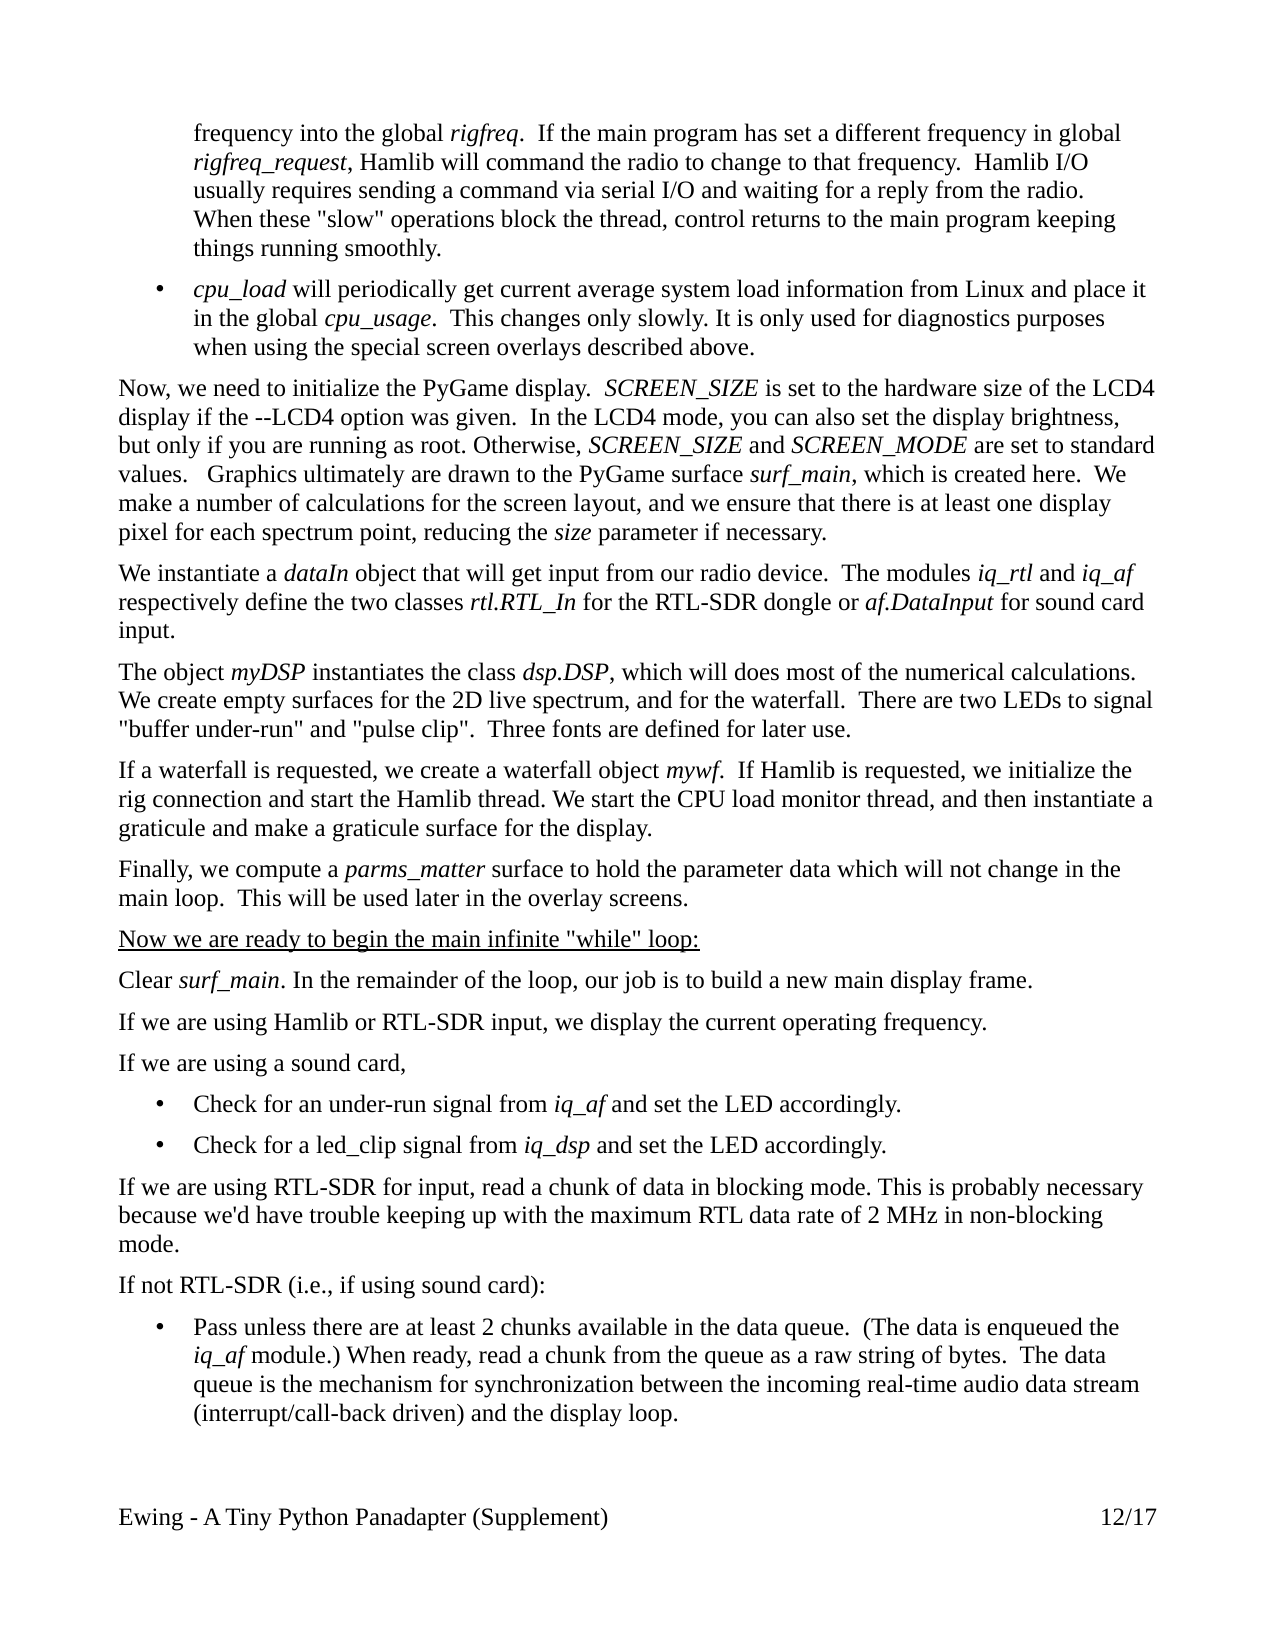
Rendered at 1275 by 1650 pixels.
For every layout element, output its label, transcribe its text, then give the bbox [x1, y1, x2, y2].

list Pass unless there are at least 2 chunks available in the data queue. (The data is enqueued the iq_af module.) When ready, read a chunk from the queue as a raw string of bytes. The data queue is the mechanism for synchronization between the incoming real-time audio data stream (interrupt/call-back driven) and the display loop. [156, 1312, 1157, 1427]
text Clear surf_main. In the remainder of the loop, our job is to build a new main display frame. [118, 966, 1157, 994]
text We instantiate a dataIn object that will get input from our radio device. The modules iq_rtl and iq_af respectively define the two classes rtl.RTL_In for the RTL-SDR dongle or af.DataInput for sound card input. [118, 558, 1157, 644]
text If a waterfall is requested, we create a waterfall object mywf. If Hamlib is requested, we initialize the rig connection and start the Hamlib thread. We start the CPU load monitor thread, and then instantiate a graticule and make a graticule surface for the display. [118, 756, 1157, 842]
list frequency into the global rigfreq. If the main program has set a different frequency in global rigfreq_request, Hamlib will command the radio to change to that frequency. Hamlib I/O usually requires sending a command via serial I/O and waiting for a reply from the radio. When these "slow" operations block the thread, control returns to the main program keeping things running smoothly. [156, 118, 1157, 262]
text If we are using Hamlib or RTL-SDR input, we display the current operating frequency. [118, 1007, 1157, 1036]
text The object myDSP instantiates the class dsp.DSP, which will does most of the numerical calculations. We create empty surfaces for the 2D live spectrum, and for the waterfall. There are two LEDs to signal "buffer under-run" and "pulse clip". Three fonts are defined for later use. [118, 657, 1157, 743]
text Now we are ready to begin the main infinite "while" loop: [118, 924, 1157, 953]
list Check for a led_clip signal from iq_dsp and set the LED accordingly. [156, 1131, 1157, 1159]
text If we are using RTL-SDR for input, read a chunk of data in blocking mode. This is probably necessary because we'd have trouble keeping up with the maximum RTL data rate of 2 MHz in non-blocking mode. [118, 1172, 1157, 1258]
list cpu_load will periodically get current average system load information from Linux and place it in the global cpu_usage. This changes only slowly. It is only used for diagnostics purposes when using the special screen overlays described above. [156, 274, 1157, 361]
text If we are using a sound card, [118, 1048, 1157, 1077]
text If not RTL-SDR (i.e., if using sound card): [118, 1271, 1157, 1299]
text Finally, we compute a parms_matter surface to hold the parameter data which will not change in the main loop. This will be used later in the overlay screens. [118, 854, 1157, 912]
list Check for an under-run signal from iq_af and set the LED accordingly. [156, 1089, 1157, 1118]
text Now, we need to initialize the PyGame display. SCREEN_SIZE is set to the hardware size of the LCD4 display if the --LCD4 option was given. In the LCD4 mode, you can also set the display brightness, but only if you are running as root. Otherwise, SCREEN_SIZE and SCREEN_MODE are set to standard values. Graphics ultimately are drawn to the PyGame surface surf_main, which is created here. We make a number of calculations for the screen layout, and we ensure that there is at least one display pixel for each spectrum point, reducing the size parameter if necessary. [118, 373, 1157, 546]
